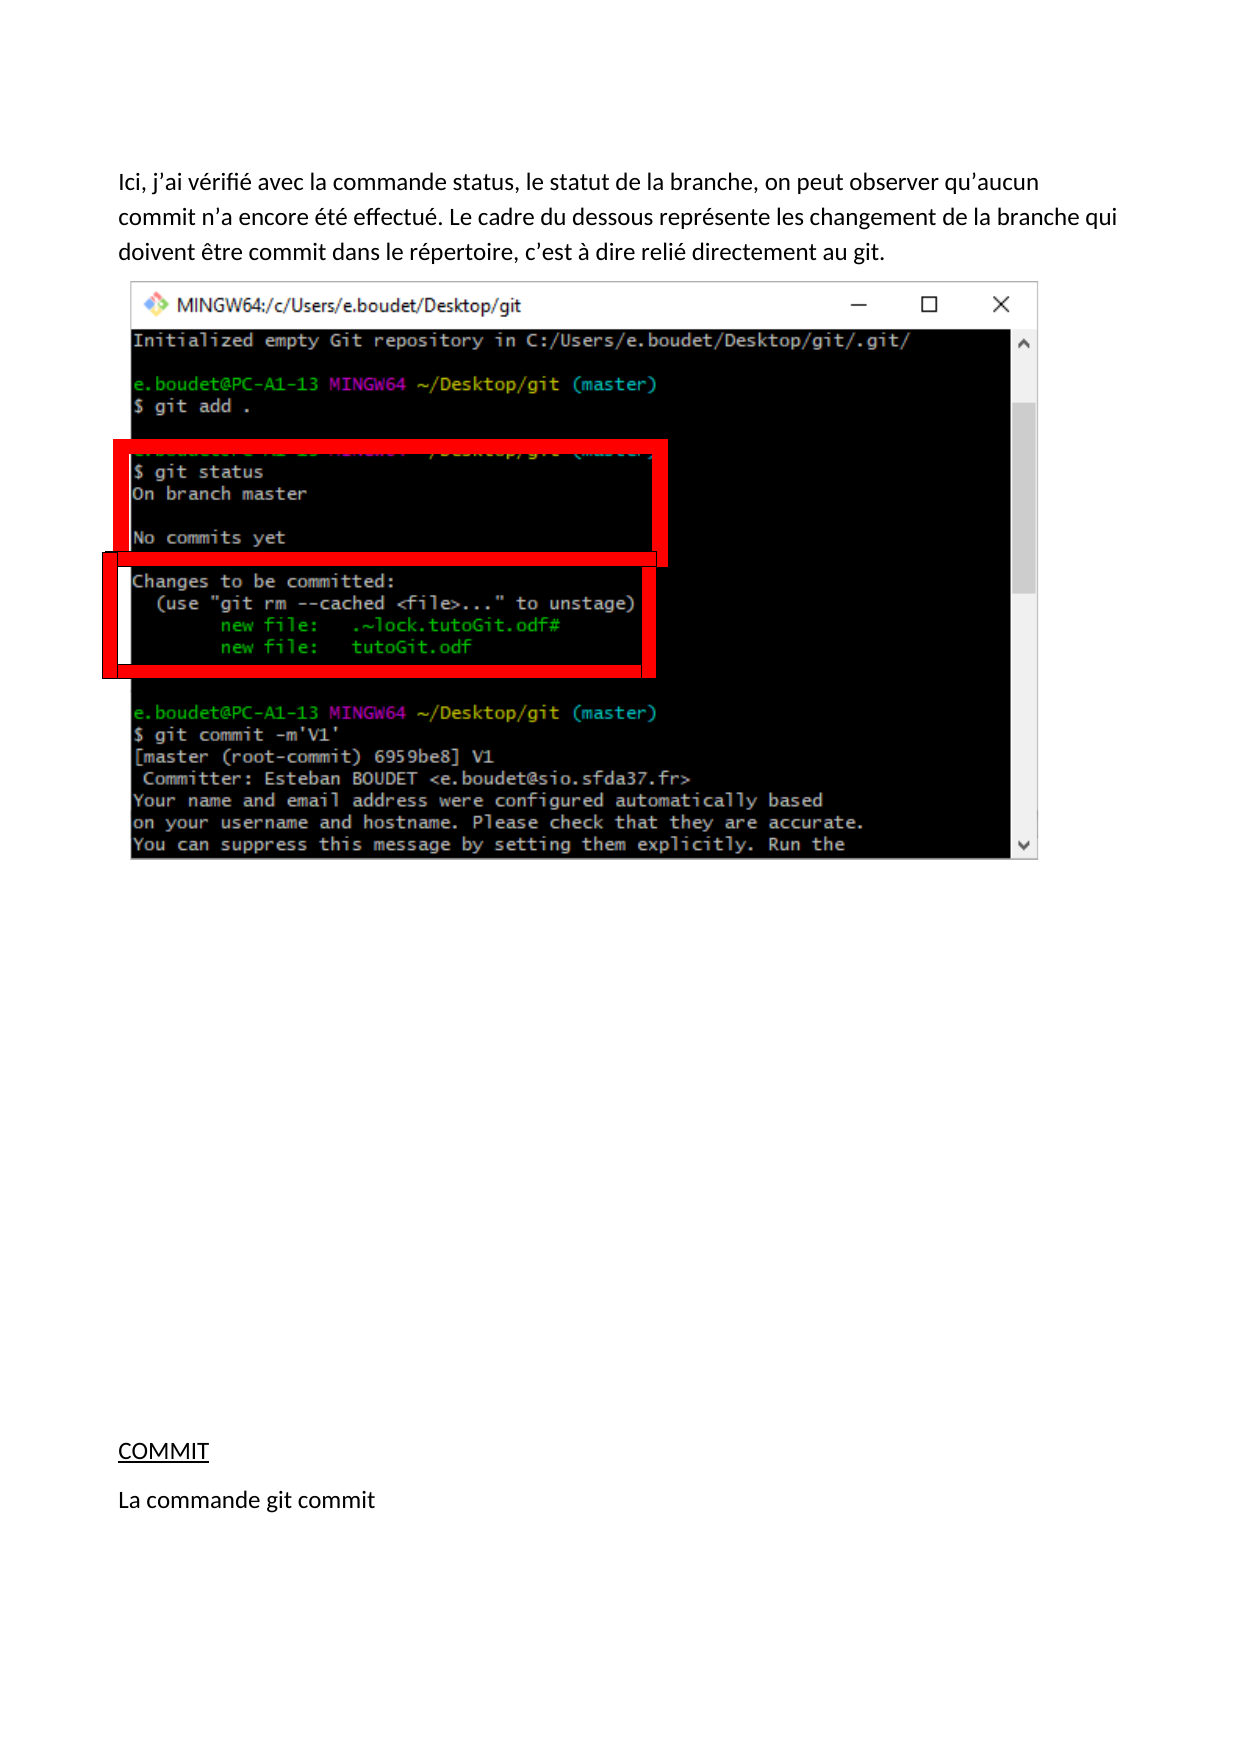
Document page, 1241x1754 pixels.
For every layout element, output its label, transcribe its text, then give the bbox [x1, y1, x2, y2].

text COMMIT [118, 1435, 1122, 1466]
picture [130, 454, 652, 551]
picture [130, 567, 641, 664]
text Ici, j’ai vérifié avec la commande status, le statut de la branche, on peut observer qu’aucun commit n’a encore été effectué. Le cadre du dessous représente les changement de la branche qui doivent être commit dans le répertoire, c’est à dire relié directement au git. [118, 166, 1122, 266]
text La commande git commit [118, 1485, 1122, 1515]
picture [130, 281, 1039, 860]
